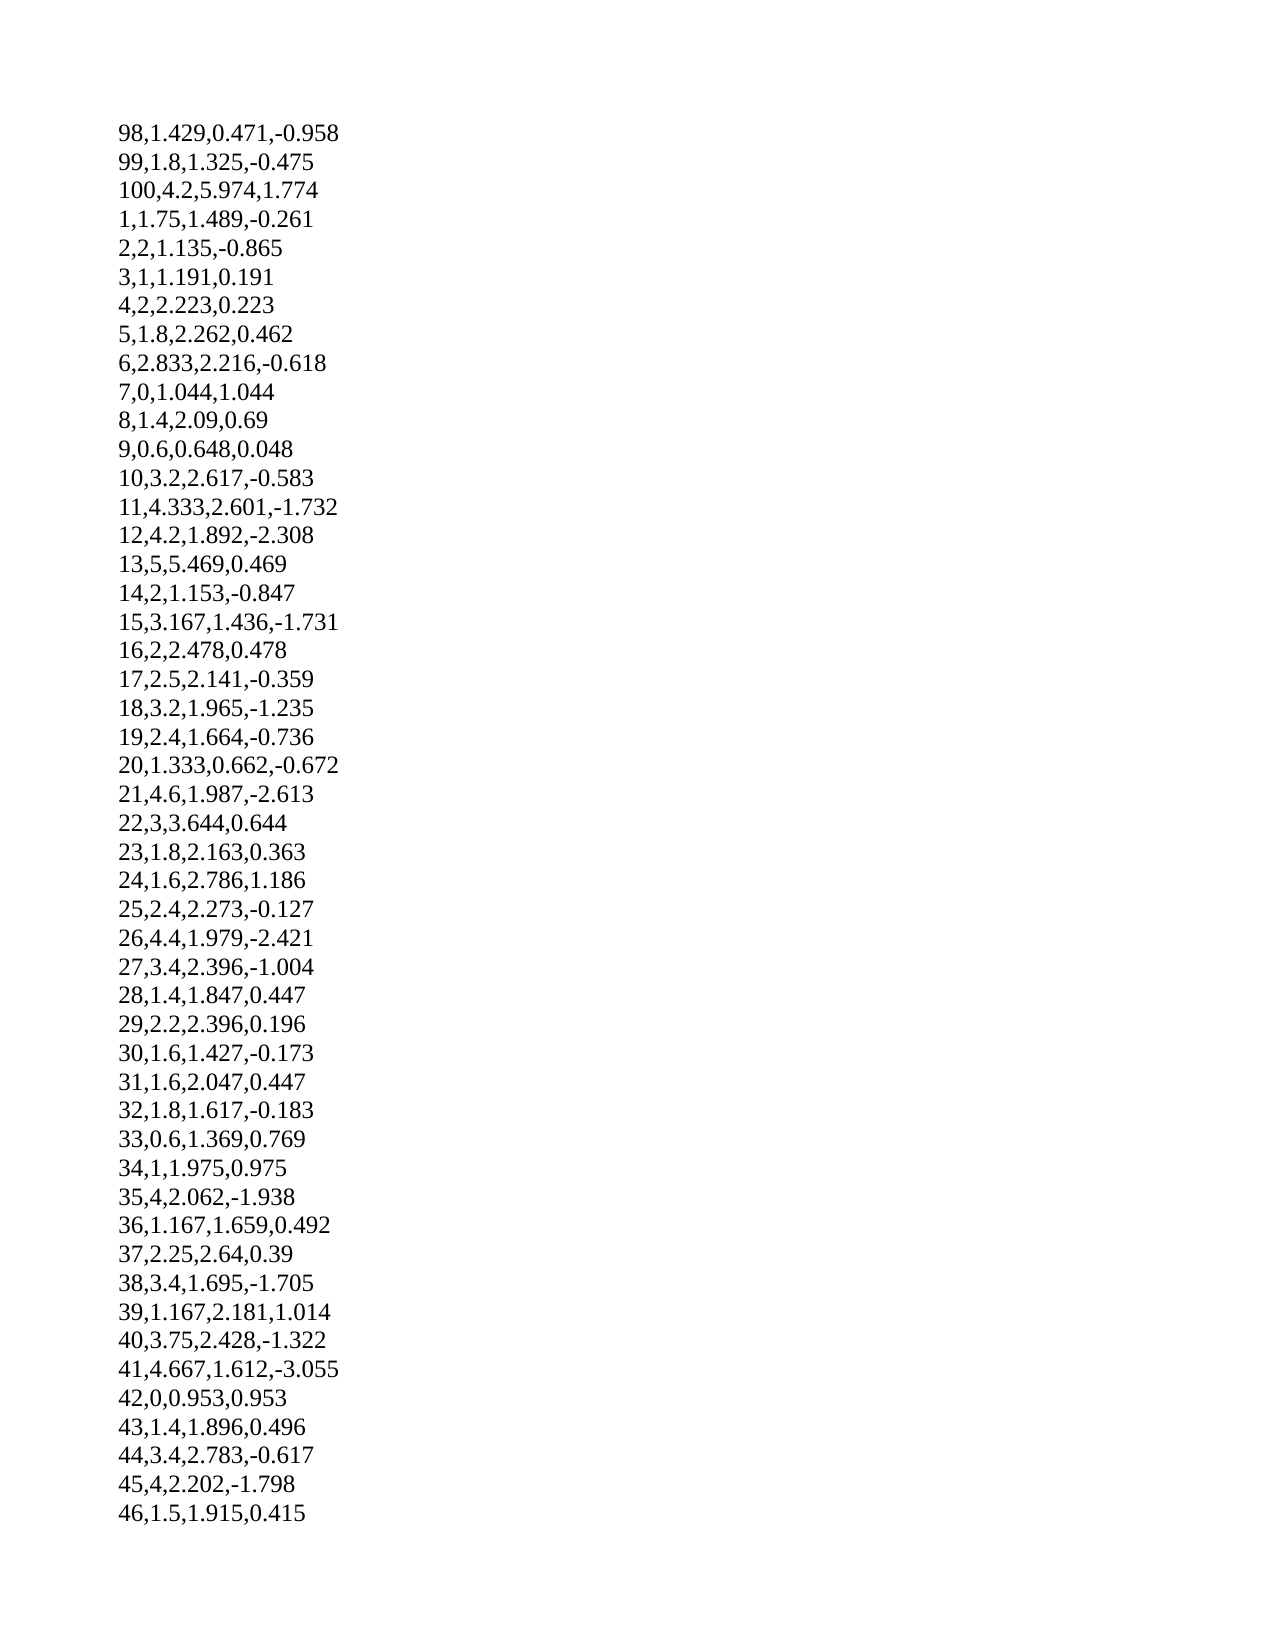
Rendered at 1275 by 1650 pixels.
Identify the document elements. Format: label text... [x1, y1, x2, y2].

text 8,1.4,2.09,0.69 [118, 406, 1157, 434]
text 11,4.333,2.601,-1.732 [118, 492, 1157, 521]
text 22,3,3.644,0.644 [118, 808, 1157, 837]
text 20,1.333,0.662,-0.672 [118, 751, 1157, 779]
text 28,1.4,1.847,0.447 [118, 981, 1157, 1009]
text 34,1,1.975,0.975 [118, 1153, 1157, 1182]
text 4,2,2.223,0.223 [118, 291, 1157, 319]
text 10,3.2,2.617,-0.583 [118, 463, 1157, 492]
text 98,1.429,0.471,-0.958 [118, 118, 1157, 147]
text 7,0,1.044,1.044 [118, 377, 1157, 406]
text 2,2,1.135,-0.865 [118, 233, 1157, 262]
text 26,4.4,1.979,-2.421 [118, 923, 1157, 952]
text 33,0.6,1.369,0.769 [118, 1124, 1157, 1153]
text 37,2.25,2.64,0.39 [118, 1239, 1157, 1268]
text 44,3.4,2.783,-0.617 [118, 1441, 1157, 1469]
text 31,1.6,2.047,0.447 [118, 1067, 1157, 1096]
text 12,4.2,1.892,-2.308 [118, 521, 1157, 549]
text 32,1.8,1.617,-0.183 [118, 1096, 1157, 1124]
text 3,1,1.191,0.191 [118, 262, 1157, 291]
text 45,4,2.202,-1.798 [118, 1469, 1157, 1498]
text 17,2.5,2.141,-0.359 [118, 664, 1157, 693]
text 39,1.167,2.181,1.014 [118, 1297, 1157, 1326]
text 9,0.6,0.648,0.048 [118, 434, 1157, 463]
text 41,4.667,1.612,-3.055 [118, 1354, 1157, 1383]
text 42,0,0.953,0.953 [118, 1383, 1157, 1412]
text 21,4.6,1.987,-2.613 [118, 779, 1157, 808]
text 27,3.4,2.396,-1.004 [118, 952, 1157, 981]
text 30,1.6,1.427,-0.173 [118, 1038, 1157, 1067]
text 5,1.8,2.262,0.462 [118, 319, 1157, 348]
text 18,3.2,1.965,-1.235 [118, 693, 1157, 722]
text 36,1.167,1.659,0.492 [118, 1211, 1157, 1239]
text 43,1.4,1.896,0.496 [118, 1412, 1157, 1441]
text 38,3.4,1.695,-1.705 [118, 1268, 1157, 1297]
text 15,3.167,1.436,-1.731 [118, 607, 1157, 636]
text 40,3.75,2.428,-1.322 [118, 1326, 1157, 1354]
text 19,2.4,1.664,-0.736 [118, 722, 1157, 751]
text 24,1.6,2.786,1.186 [118, 866, 1157, 894]
text 6,2.833,2.216,-0.618 [118, 348, 1157, 377]
text 46,1.5,1.915,0.415 [118, 1498, 1157, 1527]
text 100,4.2,5.974,1.774 [118, 176, 1157, 204]
text 35,4,2.062,-1.938 [118, 1182, 1157, 1211]
text 13,5,5.469,0.469 [118, 549, 1157, 578]
text 23,1.8,2.163,0.363 [118, 837, 1157, 866]
text 1,1.75,1.489,-0.261 [118, 204, 1157, 233]
text 99,1.8,1.325,-0.475 [118, 147, 1157, 176]
text 16,2,2.478,0.478 [118, 636, 1157, 664]
text 25,2.4,2.273,-0.127 [118, 894, 1157, 923]
text 29,2.2,2.396,0.196 [118, 1009, 1157, 1038]
text 14,2,1.153,-0.847 [118, 578, 1157, 607]
